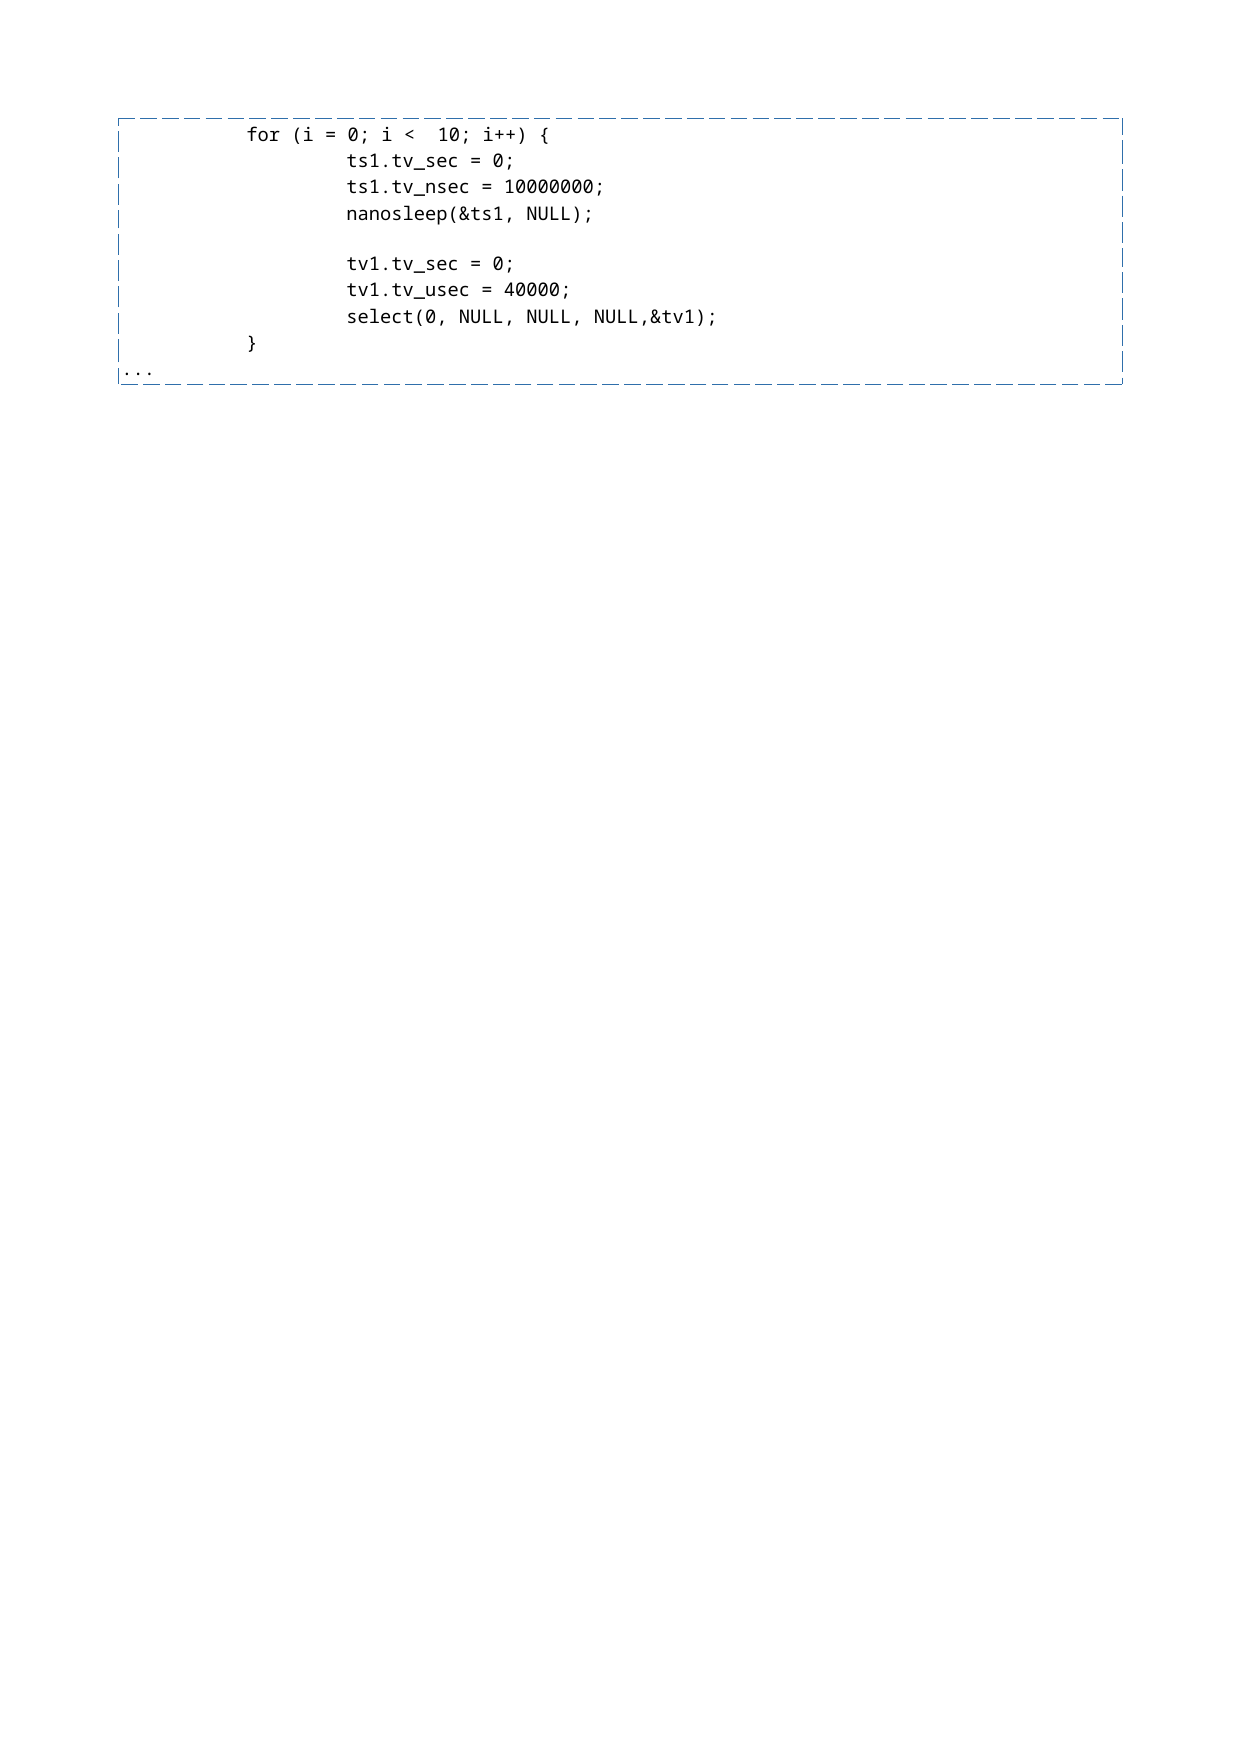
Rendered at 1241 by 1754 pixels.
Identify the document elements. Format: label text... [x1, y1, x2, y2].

text } [118, 326, 1122, 353]
text ts1.tv_sec = 0; [118, 144, 1122, 171]
text ts1.tv_nsec = 10000000; [118, 171, 1122, 197]
text select(0, NULL, NULL, NULL,&tv1); [118, 300, 1122, 326]
text ... [118, 353, 1122, 384]
text nanosleep(&ts1, NULL); [118, 197, 1122, 227]
text for (i = 0; i < 10; i++) { [118, 118, 1122, 144]
text tv1.tv_usec = 40000; [118, 273, 1122, 300]
text tv1.tv_sec = 0; [118, 247, 1122, 273]
